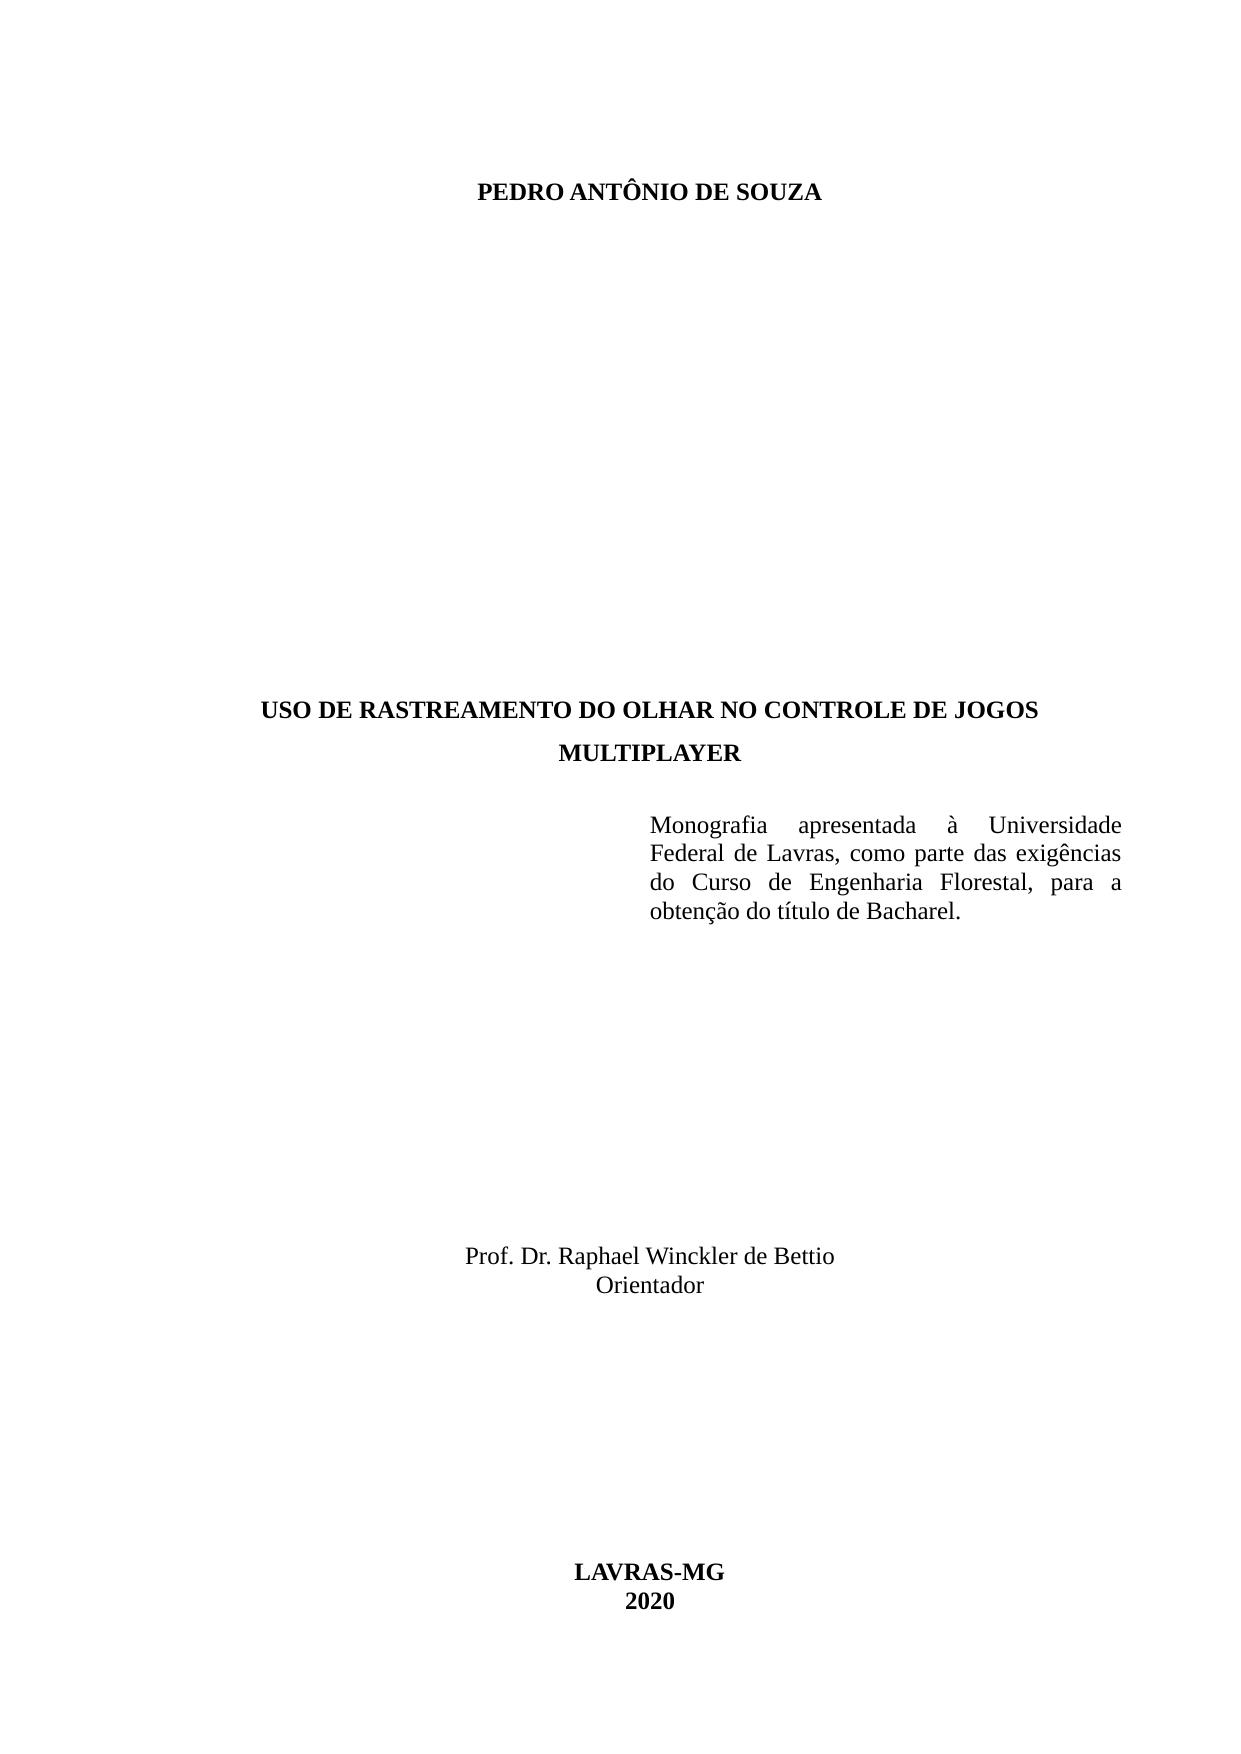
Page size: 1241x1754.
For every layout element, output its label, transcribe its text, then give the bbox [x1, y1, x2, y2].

text Prof. Dr. Raphael Winckler de Bettio Orientador [177, 1241, 1122, 1298]
text Monografia apresentada à Universidade Federal de Lavras, como parte das exigências do Curso de Engenharia Florestal, para a obtenção do título de Bacharel. [649, 810, 1122, 925]
text USO DE RASTREAMENTO DO OLHAR NO CONTROLE DE JOGOS MULTIPLAYER [177, 695, 1122, 767]
text 2020 [177, 1586, 1122, 1615]
text PEDRO ANTÔNIO DE SOUZA [177, 177, 1122, 206]
text LAVRAS-MG [177, 1557, 1122, 1586]
